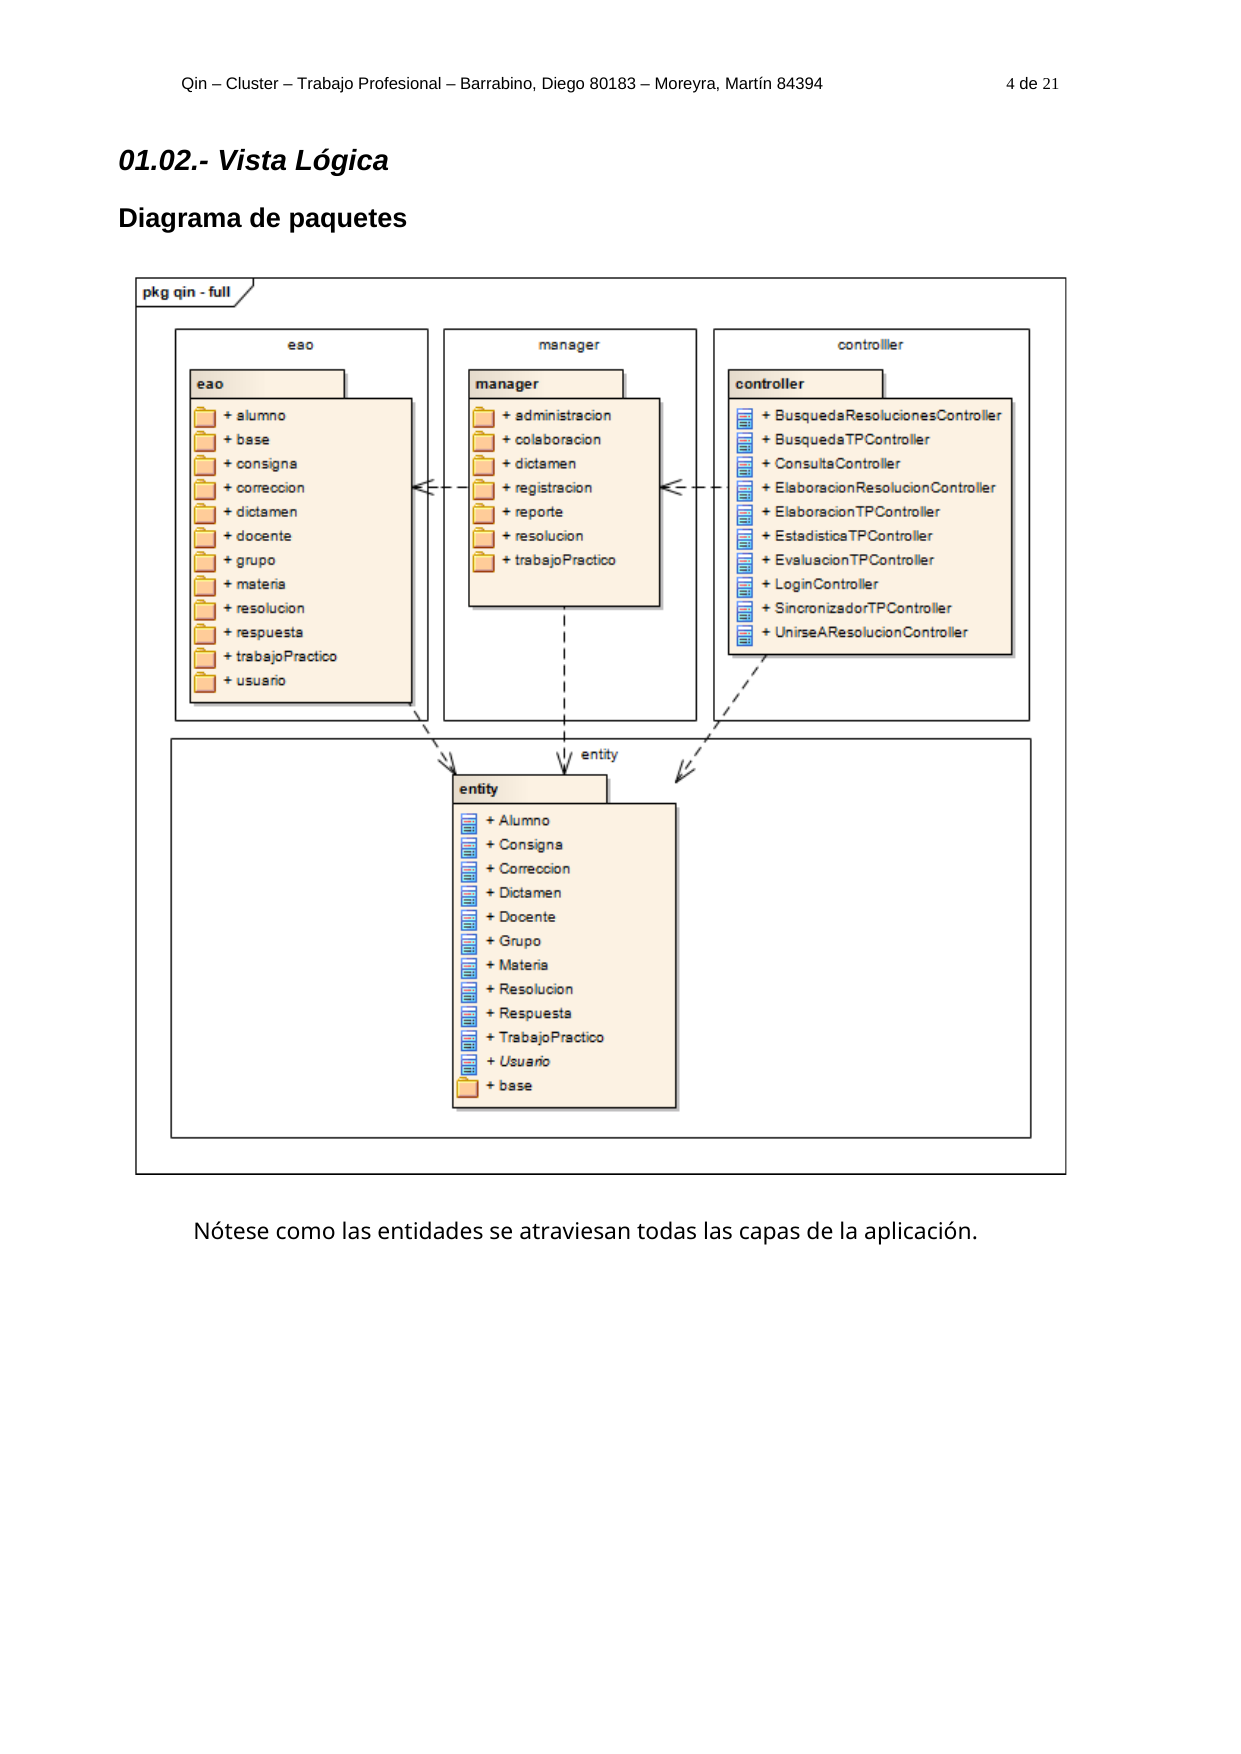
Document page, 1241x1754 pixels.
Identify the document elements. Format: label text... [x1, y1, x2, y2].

subtitle Diagrama de paquetes [118, 202, 1122, 233]
subtitle 01.02.- Vista Lógica [118, 143, 1122, 177]
picture [134, 277, 1067, 1175]
text Nótese como las entidades se atraviesan todas las capas de la aplicación. [118, 1215, 1122, 1246]
